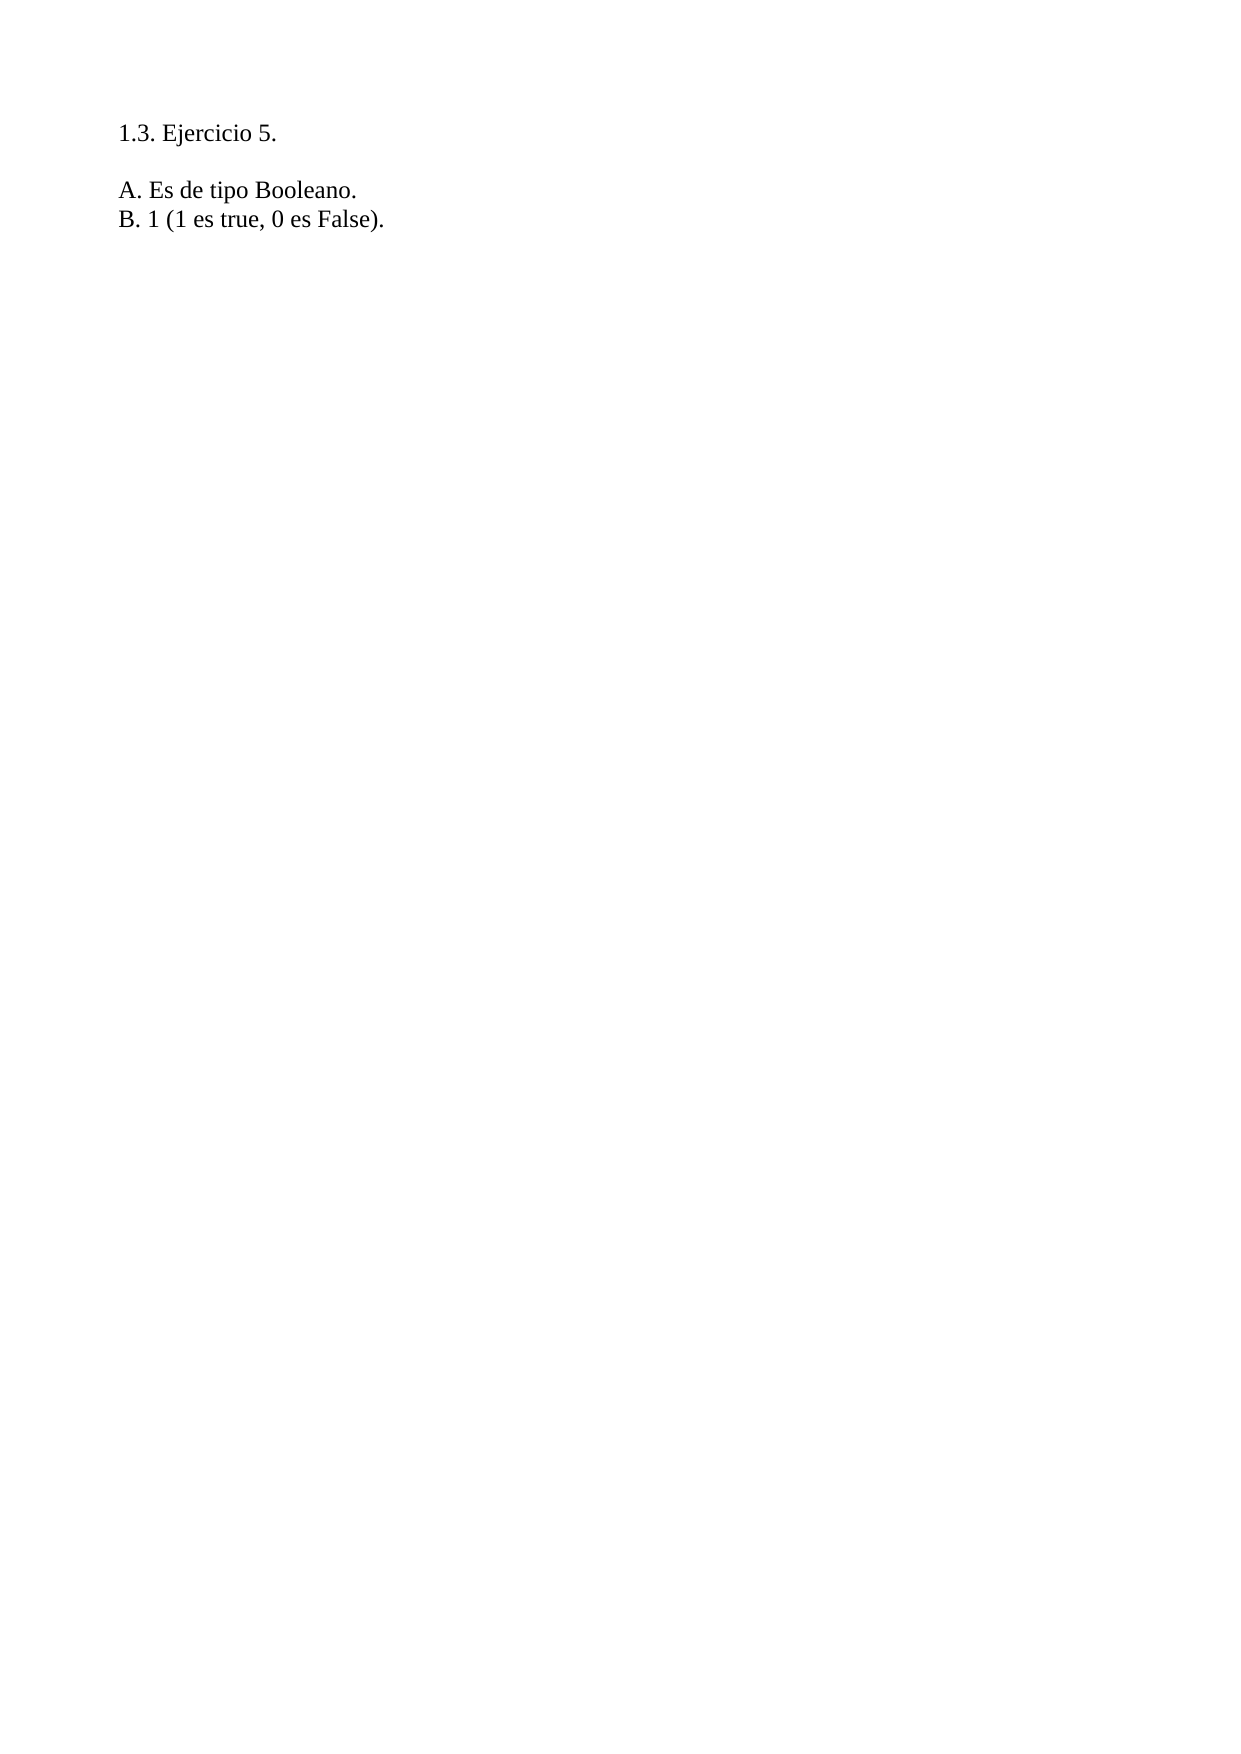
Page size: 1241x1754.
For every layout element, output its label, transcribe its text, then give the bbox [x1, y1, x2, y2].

text A. Es de tipo Booleano. [118, 176, 1122, 204]
text B. 1 (1 es true, 0 es False). [118, 204, 1122, 233]
text 1.3. Ejercicio 5. [118, 118, 1122, 147]
